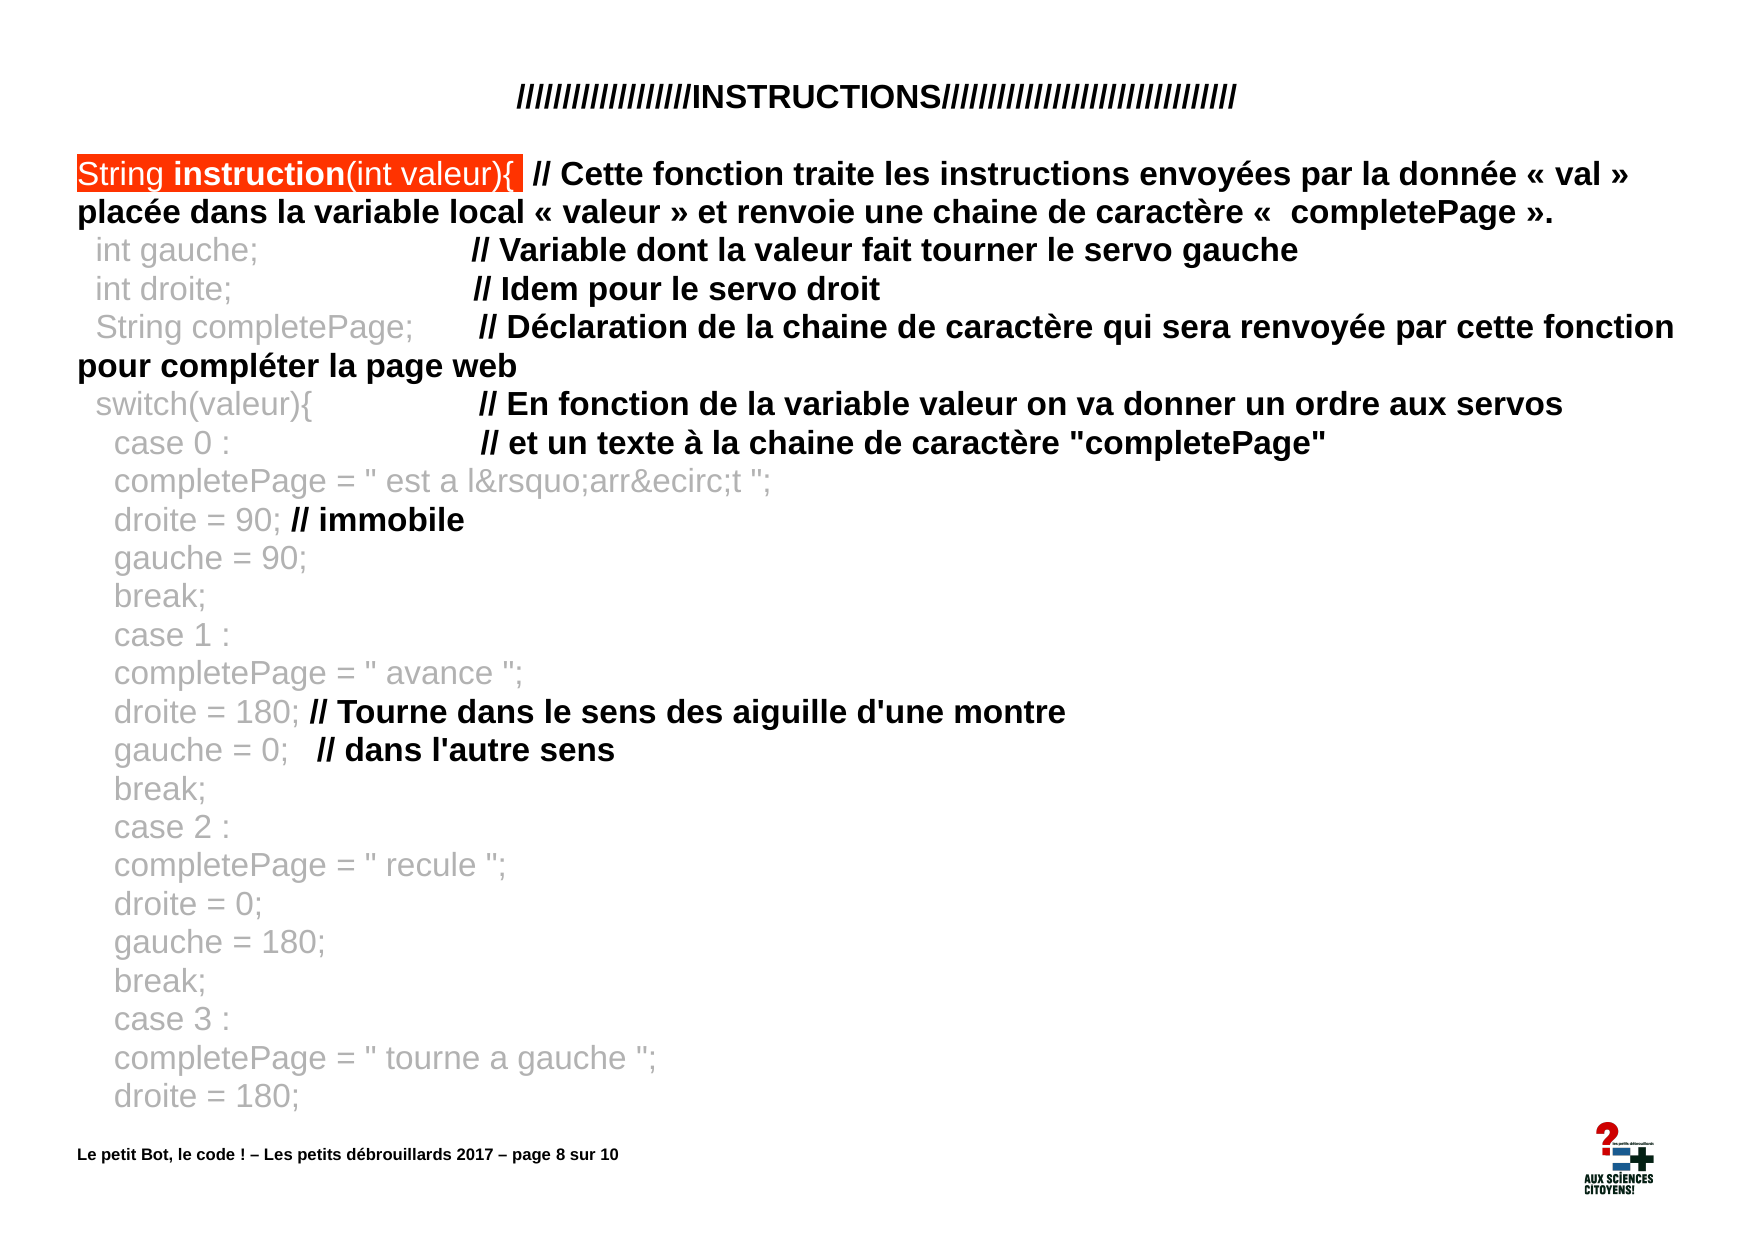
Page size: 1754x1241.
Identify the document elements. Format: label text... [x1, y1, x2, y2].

text break; [77, 961, 1677, 999]
text int gauche; // Variable dont la valeur fait tourner le servo gauche [77, 231, 1677, 269]
text String instruction(int valeur){ // Cette fonction traite les instructions envoyées par la donnée « val » placée dans la variable local « valeur » et renvoie une chaine de caractère « completePage ». [77, 154, 1677, 231]
text String completePage; // Déclaration de la chaine de caractère qui sera renvoyée par cette fonction pour compléter la page web [77, 307, 1677, 384]
text gauche = 90; [77, 538, 1677, 576]
text completePage = " recule "; [77, 846, 1677, 884]
text completePage = " est a l&rsquo;arr&ecirc;t "; [77, 461, 1677, 499]
text droite = 180; // Tourne dans le sens des aiguille d'une montre [77, 692, 1677, 730]
text break; [77, 576, 1677, 615]
text droite = 180; [77, 1076, 1677, 1114]
text gauche = 180; [77, 922, 1677, 961]
text case 0 : // et un texte à la chaine de caractère "completePage" [77, 423, 1677, 461]
text case 1 : [77, 615, 1677, 653]
text int droite; // Idem pour le servo droit [77, 269, 1677, 307]
text droite = 0; [77, 884, 1677, 922]
text break; [77, 769, 1677, 807]
text switch(valeur){ // En fonction de la variable valeur on va donner un ordre aux servos [77, 384, 1677, 423]
text completePage = " avance "; [77, 653, 1677, 692]
text completePage = " tourne a gauche "; [77, 1038, 1677, 1076]
text gauche = 0; // dans l'autre sens [77, 730, 1677, 769]
text case 3 : [77, 999, 1677, 1038]
text ///////////////////INSTRUCTIONS//////////////////////////////// [77, 77, 1677, 115]
picture [1584, 1122, 1654, 1195]
text case 2 : [77, 807, 1677, 846]
text droite = 90; // immobile [77, 499, 1677, 538]
